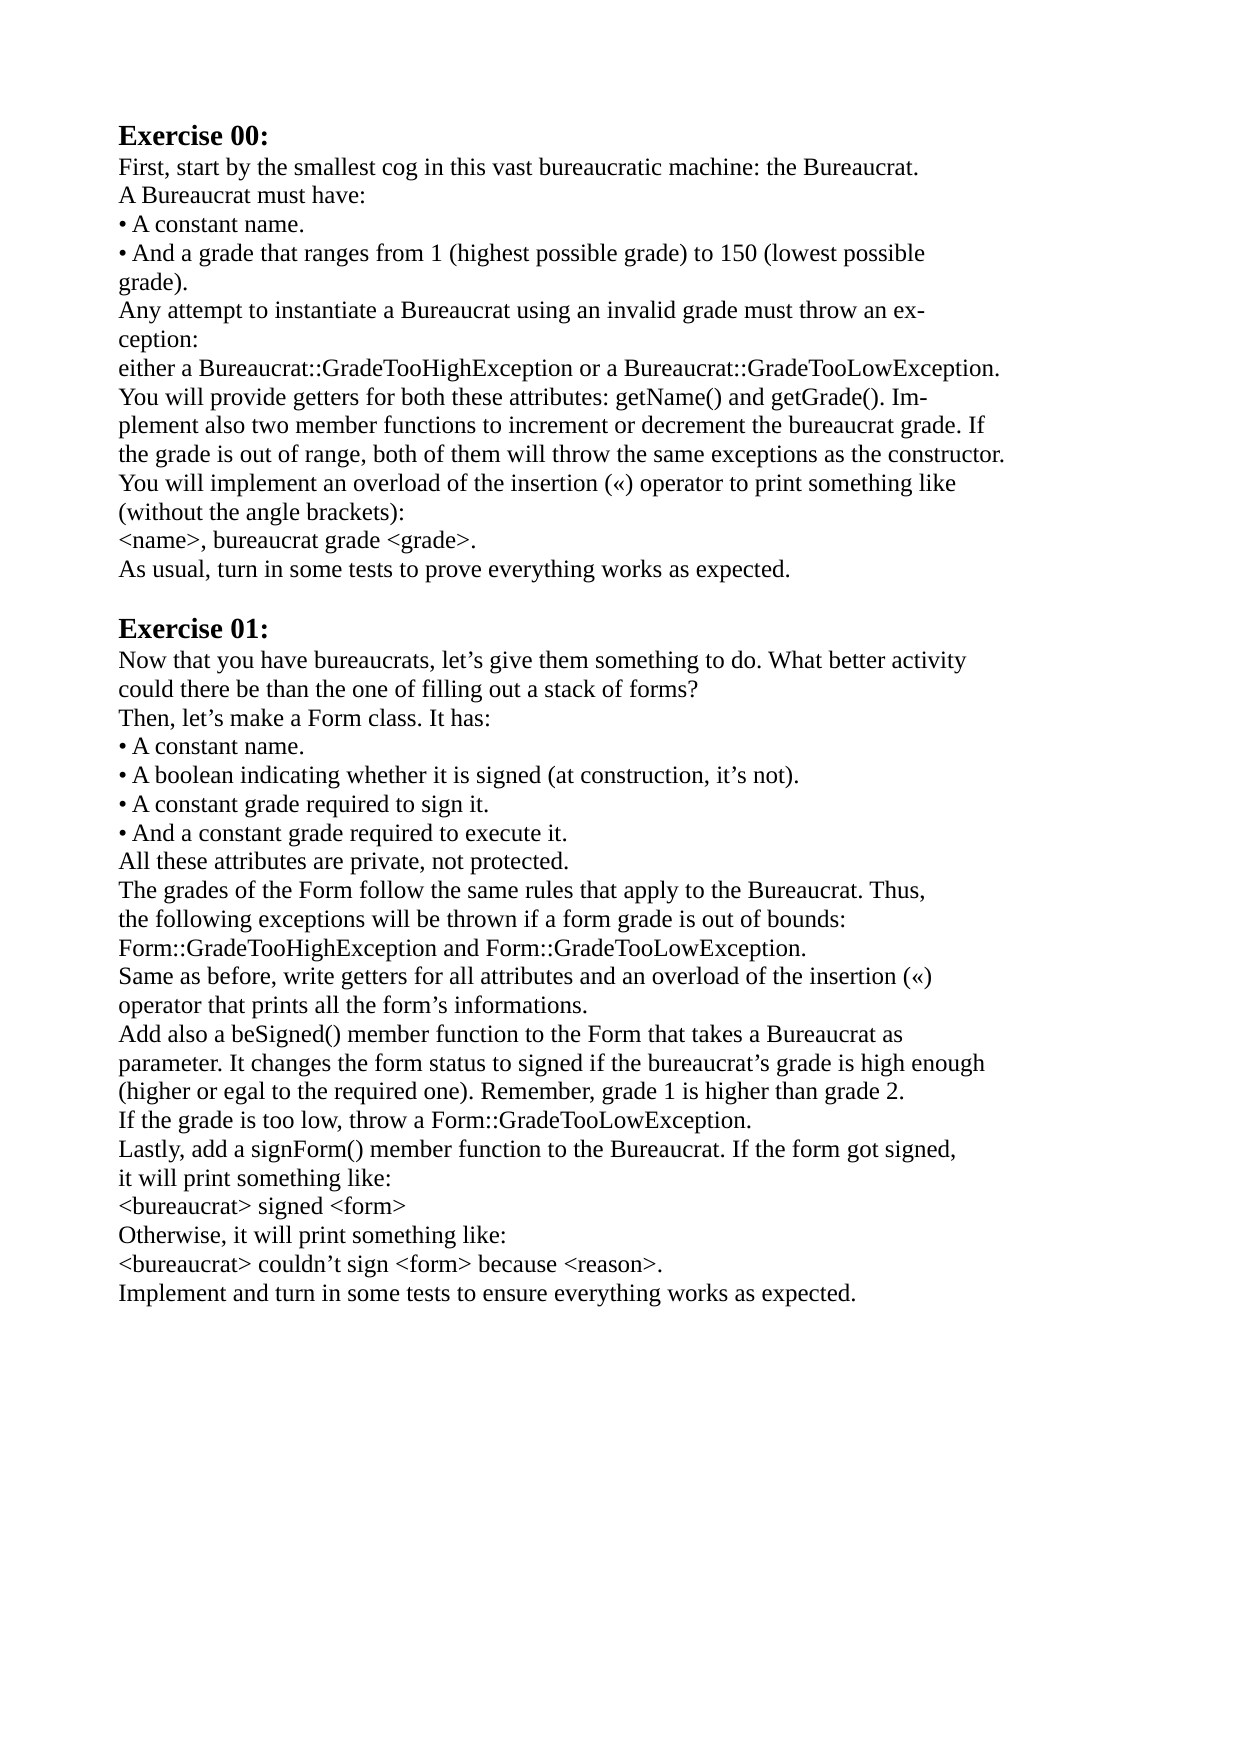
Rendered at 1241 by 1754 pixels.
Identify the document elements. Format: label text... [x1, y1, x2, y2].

text Otherwise, it will print something like: [118, 1220, 1122, 1249]
text • A boolean indicating whether it is signed (at construction, it’s not). [118, 760, 1122, 789]
text <bureaucrat> couldn’t sign <form> because <reason>. [118, 1249, 1122, 1278]
text Lastly, add a signForm() member function to the Bureaucrat. If the form got signed, [118, 1134, 1122, 1163]
text As usual, turn in some tests to prove everything works as expected. [118, 554, 1122, 583]
text Add also a beSigned() member function to the Form that takes a Bureaucrat as [118, 1019, 1122, 1048]
text • And a constant grade required to execute it. [118, 818, 1122, 846]
text Then, let’s make a Form class. It has: [118, 703, 1122, 731]
text the following exceptions will be thrown if a form grade is out of bounds: [118, 904, 1122, 933]
text You will implement an overload of the insertion («) operator to print something like [118, 468, 1122, 497]
text Exercise 01: [118, 612, 1122, 645]
text grade). [118, 267, 1122, 295]
text • A constant name. [118, 209, 1122, 238]
text either a Bureaucrat::GradeTooHighException or a Bureaucrat::GradeTooLowException. [118, 353, 1122, 382]
text Exercise 00: [118, 118, 1122, 152]
text • And a grade that ranges from 1 (highest possible grade) to 150 (lowest possible [118, 238, 1122, 267]
text Any attempt to instantiate a Bureaucrat using an invalid grade must throw an ex- [118, 295, 1122, 324]
text the grade is out of range, both of them will throw the same exceptions as the constructor. [118, 439, 1122, 468]
text could there be than the one of filling out a stack of forms? [118, 674, 1122, 703]
text • A constant grade required to sign it. [118, 789, 1122, 818]
text Same as before, write getters for all attributes and an overload of the insertion («) [118, 961, 1122, 990]
text (higher or egal to the required one). Remember, grade 1 is higher than grade 2. [118, 1076, 1122, 1105]
text A Bureaucrat must have: [118, 180, 1122, 209]
text Implement and turn in some tests to ensure everything works as expected. [118, 1278, 1122, 1306]
text All these attributes are private, not protected. [118, 846, 1122, 875]
text • A constant name. [118, 731, 1122, 760]
text If the grade is too low, throw a Form::GradeTooLowException. [118, 1105, 1122, 1134]
text Now that you have bureaucrats, let’s give them something to do. What better activity [118, 645, 1122, 674]
text parameter. It changes the form status to signed if the bureaucrat’s grade is high enough [118, 1048, 1122, 1076]
text First, start by the smallest cog in this vast bureaucratic machine: the Bureaucrat. [118, 152, 1122, 180]
text You will provide getters for both these attributes: getName() and getGrade(). Im- [118, 382, 1122, 410]
text ception: [118, 324, 1122, 353]
text it will print something like: [118, 1163, 1122, 1191]
text <bureaucrat> signed <form> [118, 1191, 1122, 1220]
text operator that prints all the form’s informations. [118, 990, 1122, 1019]
text (without the angle brackets): [118, 497, 1122, 525]
text <name>, bureaucrat grade <grade>. [118, 525, 1122, 554]
text Form::GradeTooHighException and Form::GradeTooLowException. [118, 933, 1122, 961]
text The grades of the Form follow the same rules that apply to the Bureaucrat. Thus, [118, 875, 1122, 904]
text plement also two member functions to increment or decrement the bureaucrat grade. If [118, 410, 1122, 439]
